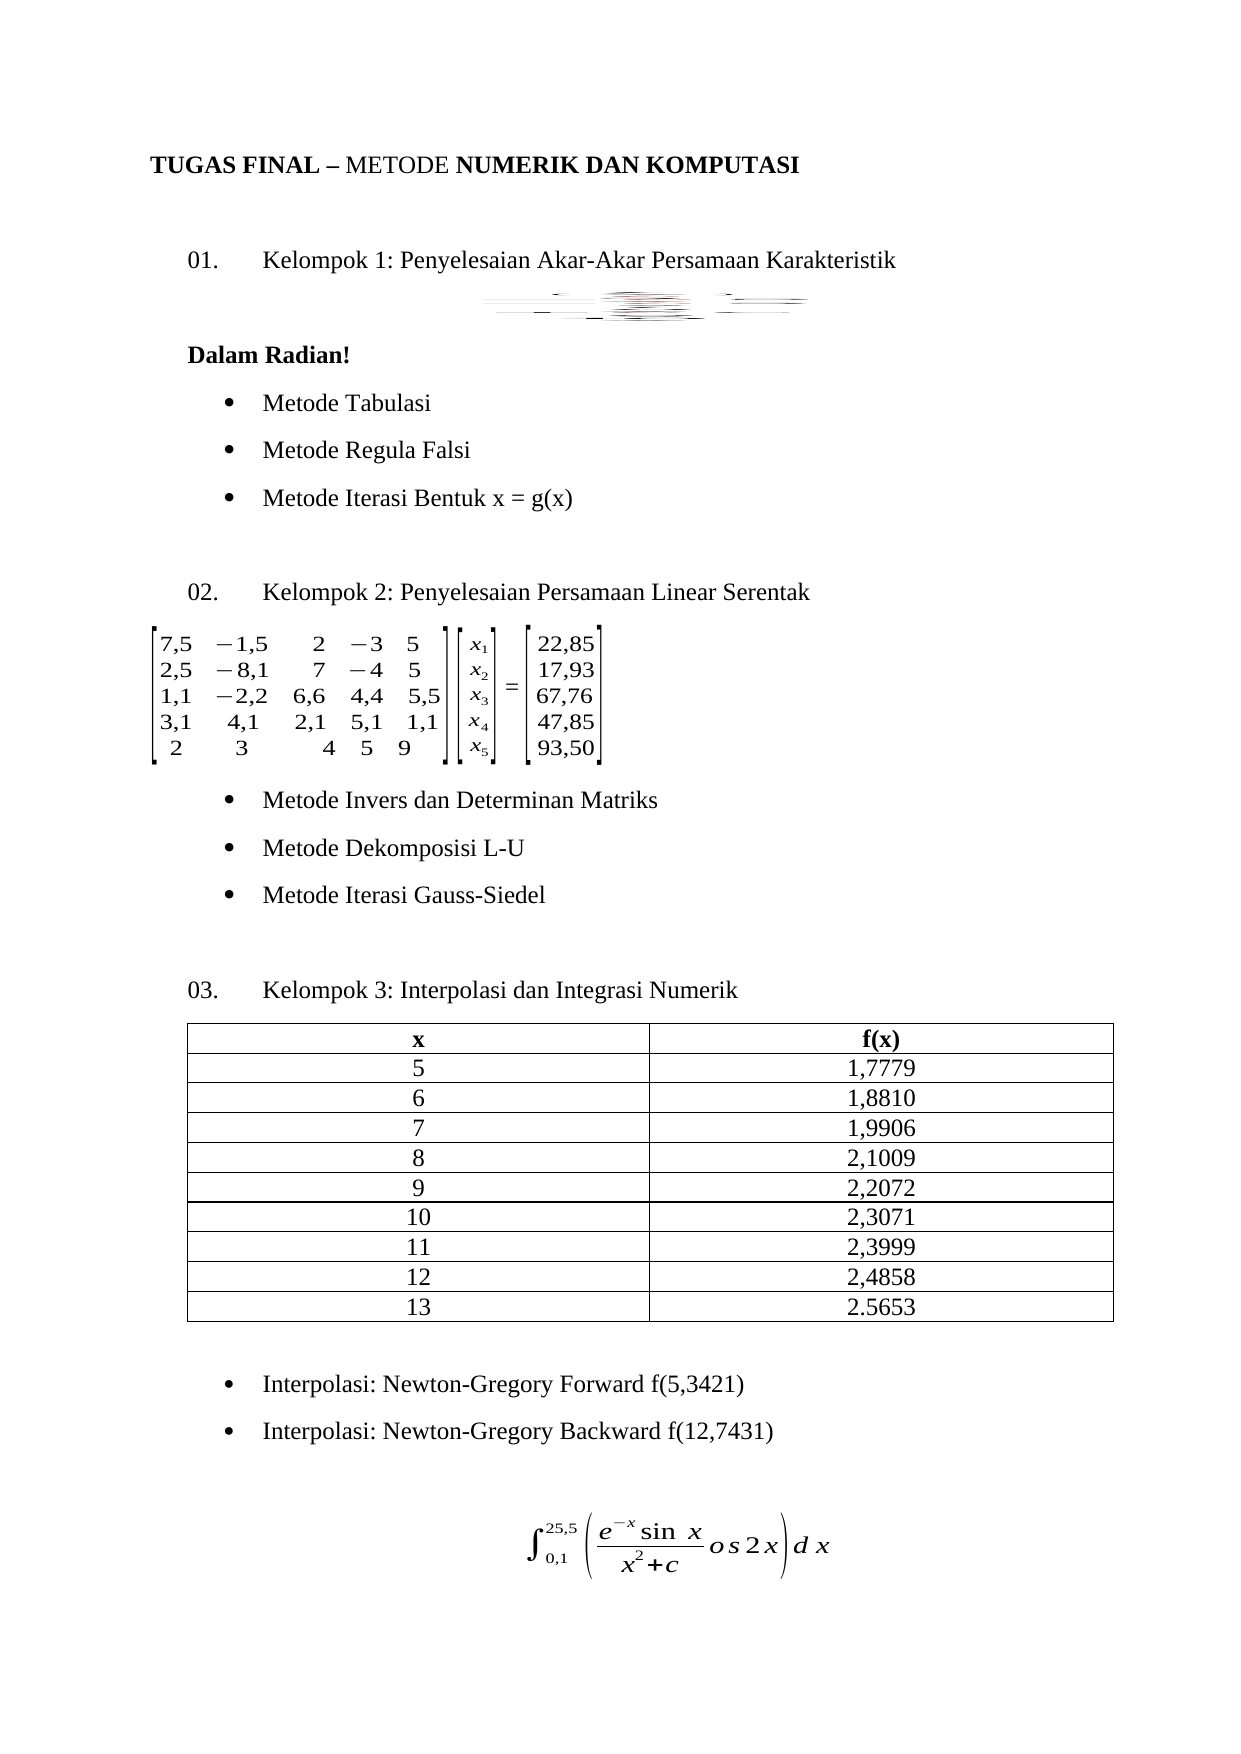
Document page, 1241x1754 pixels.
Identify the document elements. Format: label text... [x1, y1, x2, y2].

list Kelompok 2: Penyelesaian Persamaan Linear Serentak [187, 577, 1091, 606]
table_cell 1,8810 [650, 1083, 1113, 1112]
list Metode Dekomposisi L-U [225, 833, 1091, 862]
list Metode Iterasi Bentuk x = g(x) [225, 483, 1091, 511]
list Metode Tabulasi [225, 388, 1091, 417]
list Interpolasi: Newton-Gregory Forward f(5,3421) [225, 1369, 1091, 1398]
list Dalam Radian! [187, 340, 1091, 369]
table_header x [188, 1024, 649, 1052]
table_cell 2,3999 [650, 1232, 1113, 1261]
table_cell 2,4858 [650, 1262, 1113, 1291]
list Kelompok 1: Penyelesaian Akar-Akar Persamaan Karakteristik [187, 245, 1091, 273]
table_cell 1,7779 [650, 1054, 1113, 1082]
list Interpolasi: Newton-Gregory Backward f(12,7431) [225, 1416, 1091, 1445]
table_cell 13 [188, 1292, 649, 1321]
list Metode Invers dan Determinan Matriks [225, 786, 1091, 814]
table_cell 6 [188, 1083, 649, 1112]
list Kelompok 3: Interpolasi dan Integrasi Numerik [187, 975, 1091, 1004]
text TUGAS FINAL – METODE NUMERIK DAN KOMPUTASI [150, 150, 1091, 179]
text = [150, 625, 1091, 767]
table_cell 10 [188, 1203, 649, 1231]
table_cell 8 [188, 1143, 649, 1172]
table_header f(x) [650, 1024, 1113, 1052]
list Metode Regula Falsi [225, 435, 1091, 464]
table_cell 1,9906 [650, 1113, 1113, 1142]
table_cell 2,3071 [650, 1203, 1113, 1231]
table_cell 2,1009 [650, 1143, 1113, 1172]
table_cell 5 [188, 1054, 649, 1082]
table_cell 7 [188, 1113, 649, 1142]
table_cell 12 [188, 1262, 649, 1291]
list Metode Iterasi Gauss-Siedel [225, 880, 1091, 909]
table_cell 9 [188, 1173, 649, 1201]
table_cell 11 [188, 1232, 649, 1261]
table_cell 2.5653 [650, 1292, 1113, 1321]
table_cell 2,2072 [650, 1173, 1113, 1201]
